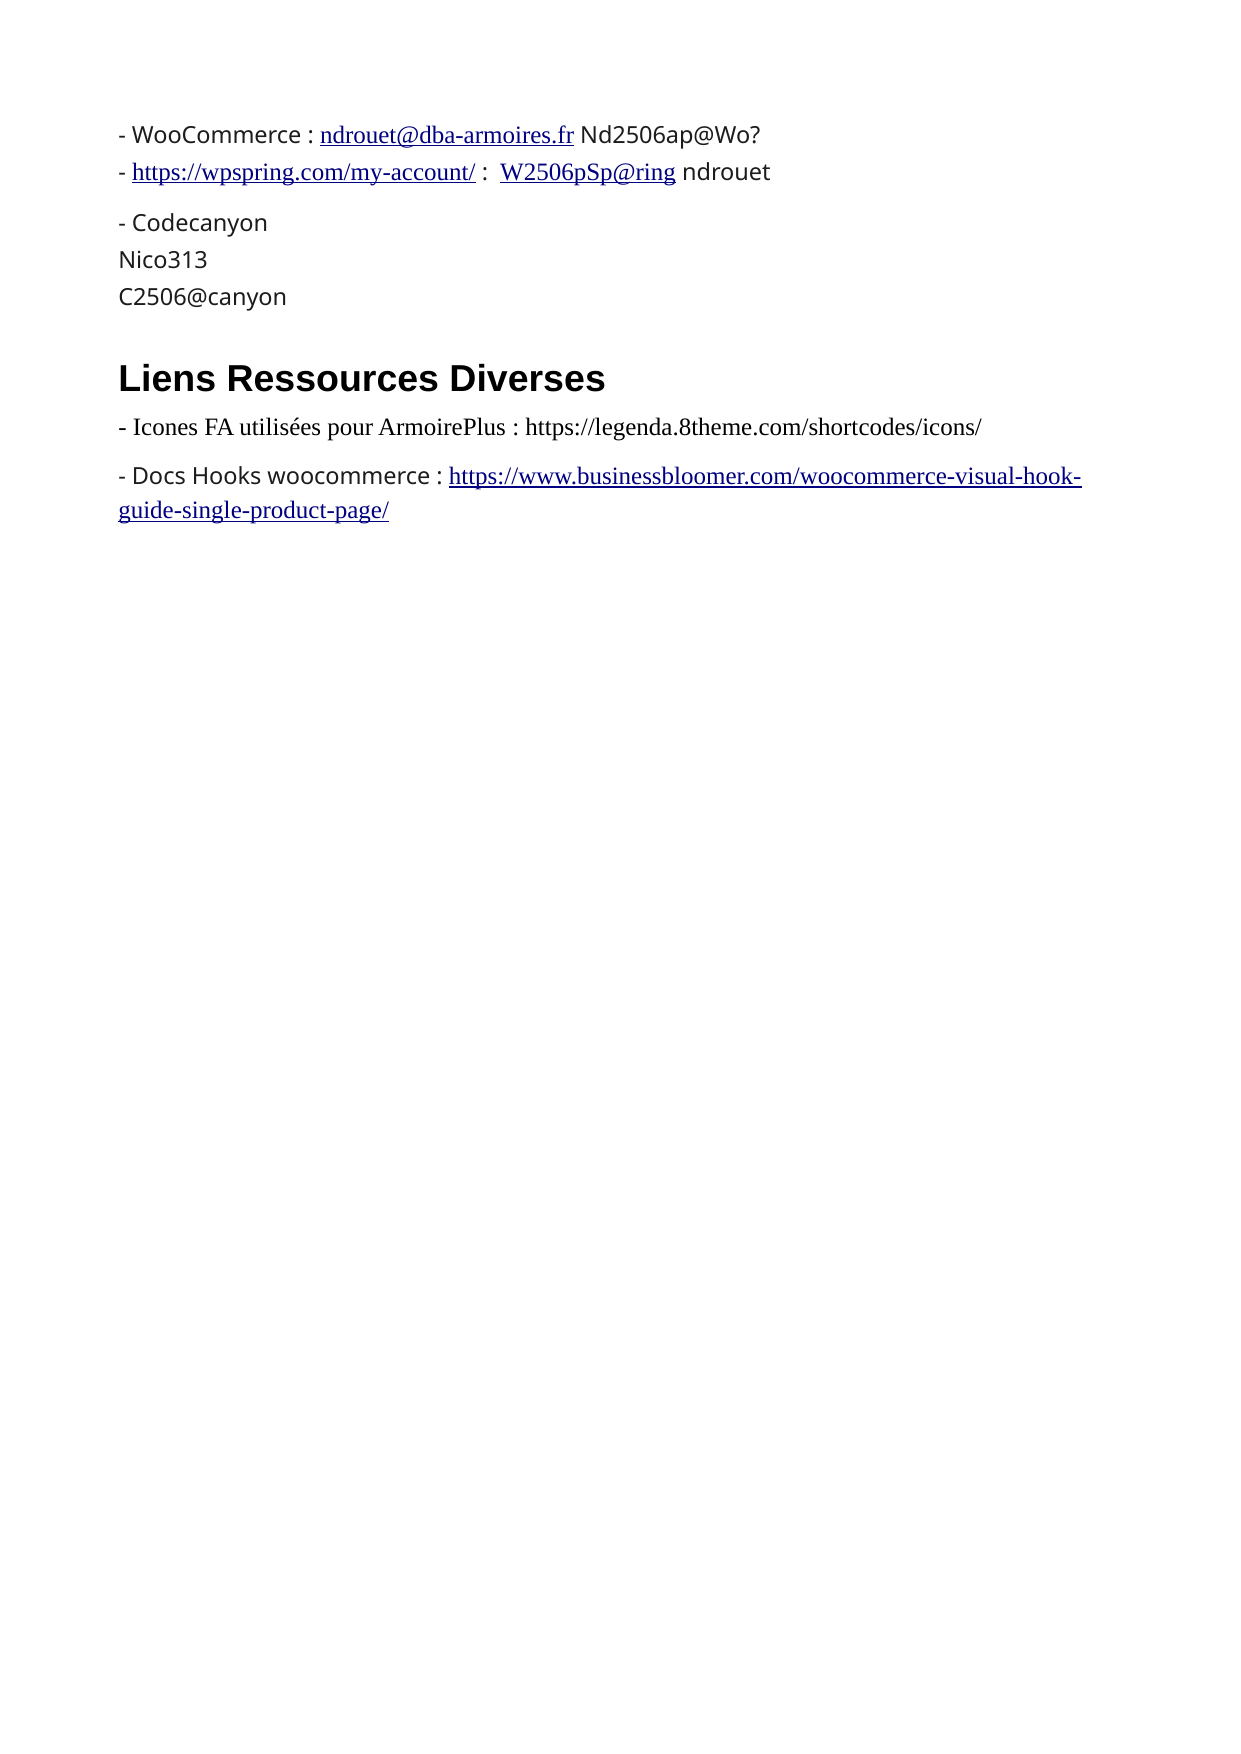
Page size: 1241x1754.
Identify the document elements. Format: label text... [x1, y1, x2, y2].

text - Docs Hooks woocommerce : https://www.businessbloomer.com/woocommerce-visual-hook-guide-single-product-page/ [118, 459, 1122, 524]
text - Codecanyon Nico313 C2506@canyon [118, 206, 1122, 312]
text - WooCommerce : ndrouet@dba-armoires.fr Nd2506ap@Wo? - https://wpspring.com/my-account/ : W2506pSp@ring ndrouet [118, 118, 1122, 187]
subtitle Liens Ressources Diverses [118, 356, 1122, 399]
text - Icones FA utilisées pour ArmoirePlus : https://legenda.8theme.com/shortcodes/icons/ [118, 412, 1122, 441]
